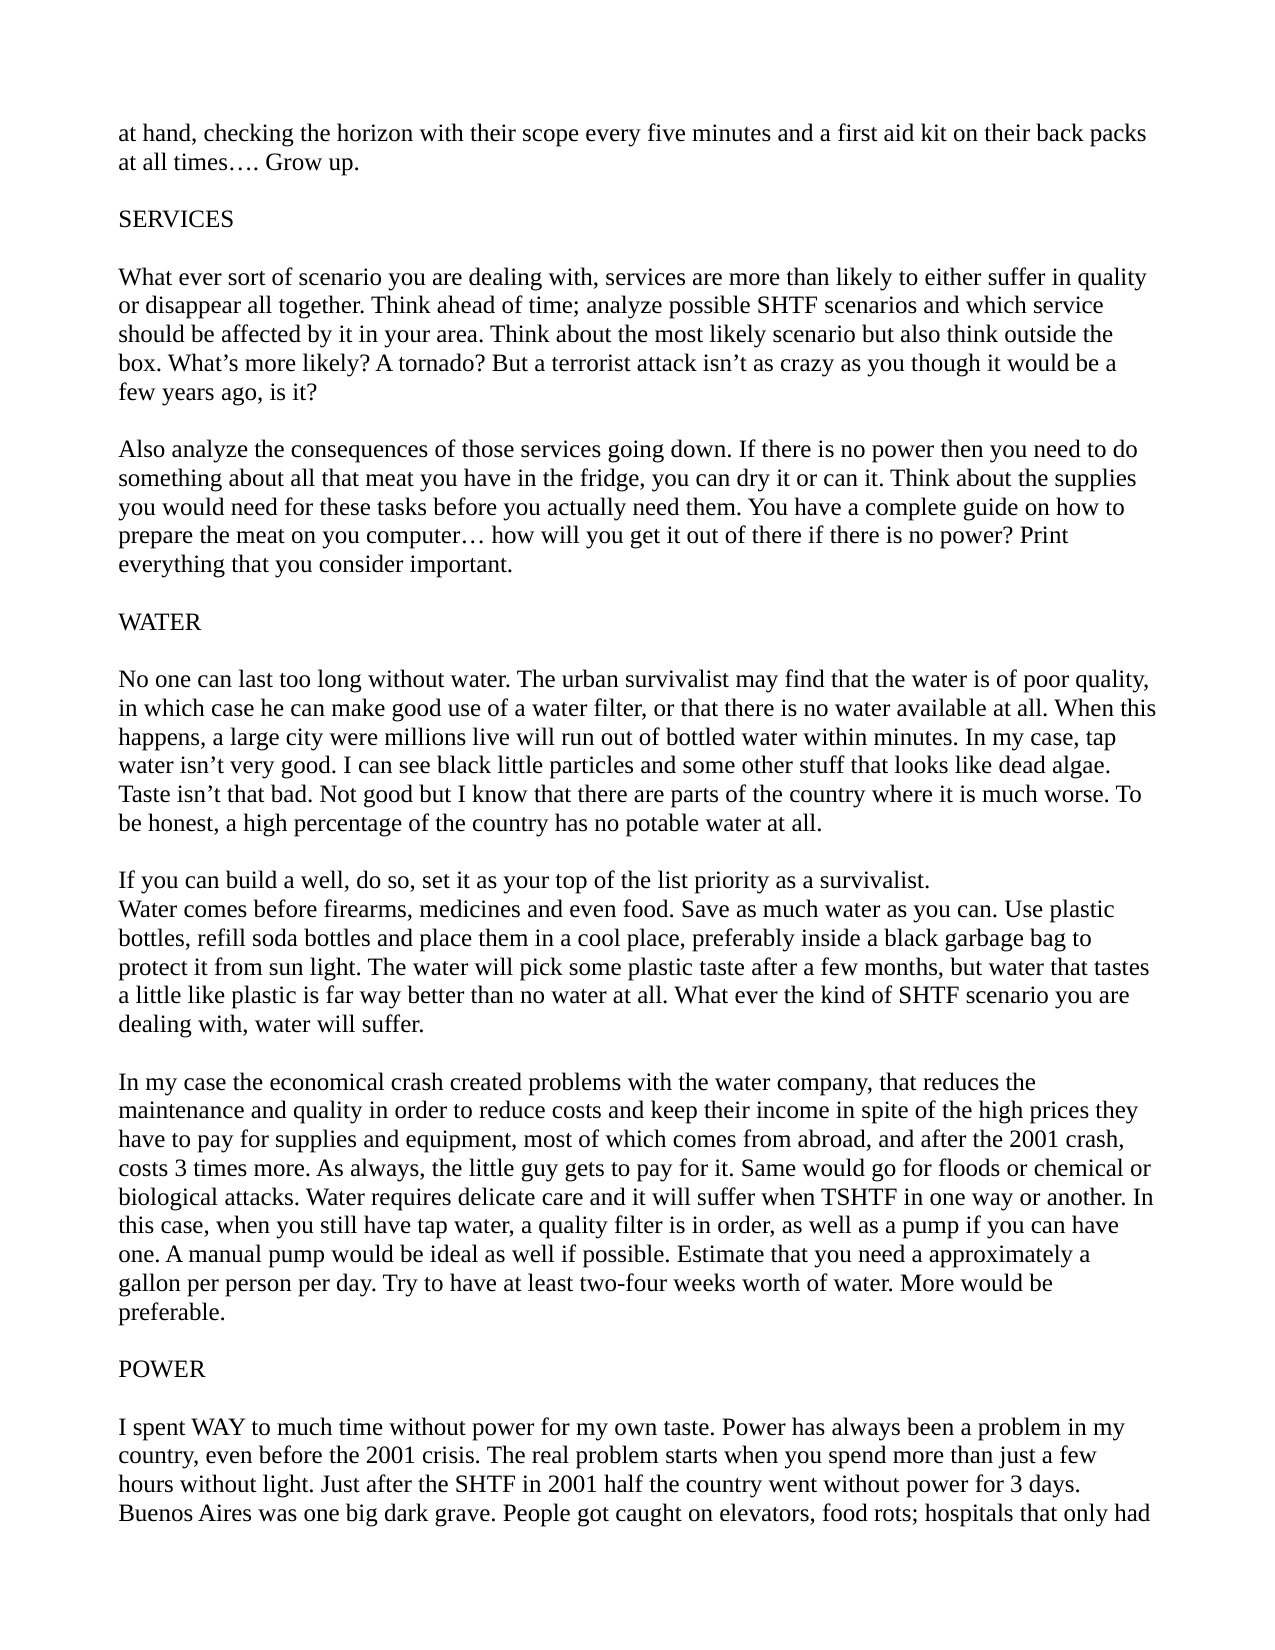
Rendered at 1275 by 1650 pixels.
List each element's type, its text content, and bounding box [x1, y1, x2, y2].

text at hand, checking the horizon with their scope every five minutes and a first aid kit on their back packs at all times…. Grow up. [118, 118, 1157, 176]
text Water comes before firearms, medicines and even food. Save as much water as you can. Use plastic bottles, refill soda bottles and place them in a cool place, preferably inside a black garbage bag to protect it from sun light. The water will pick some plastic taste after a few months, but water that tastes a little like plastic is far way better than no water at all. What ever the kind of SHTF scenario you are dealing with, water will suffer. [118, 894, 1157, 1038]
text What ever sort of scenario you are dealing with, services are more than likely to either suffer in quality or disappear all together. Think ahead of time; analyze possible SHTF scenarios and which service should be affected by it in your area. Think about the most likely scenario but also think outside the box. What’s more likely? A tornado? But a terrorist attack isn’t as crazy as you though it would be a few years ago, is it? [118, 262, 1157, 406]
text POWER [118, 1354, 1157, 1383]
text SERVICES [118, 204, 1157, 233]
text If you can build a well, do so, set it as your top of the list priority as a survivalist. [118, 866, 1157, 894]
text Also analyze the consequences of those services going down. If there is no power then you need to do something about all that meat you have in the fridge, you can dry it or can it. Think about the supplies you would need for these tasks before you actually need them. You have a complete guide on how to prepare the meat on you computer… how will you get it out of there if there is no power? Print everything that you consider important. [118, 434, 1157, 578]
text In my case the economical crash created problems with the water company, that reduces the maintenance and quality in order to reduce costs and keep their income in spite of the high prices they have to pay for supplies and equipment, most of which comes from abroad, and after the 2001 crash, costs 3 times more. As always, the little guy gets to pay for it. Same would go for floods or chemical or biological attacks. Water requires delicate care and it will suffer when TSHTF in one way or another. In this case, when you still have tap water, a quality filter is in order, as well as a pump if you can have one. A manual pump would be ideal as well if possible. Estimate that you need a approximately a gallon per person per day. Try to have at least two-four weeks worth of water. More would be preferable. [118, 1067, 1157, 1326]
text No one can last too long without water. The urban survivalist may find that the water is of poor quality, in which case he can make good use of a water filter, or that there is no water available at all. When this happens, a large city were millions live will run out of bottled water within minutes. In my case, tap water isn’t very good. I can see black little particles and some other stuff that looks like dead algae. Taste isn’t that bad. Not good but I know that there are parts of the country where it is much worse. To be honest, a high percentage of the country has no potable water at all. [118, 664, 1157, 837]
text I spent WAY to much time without power for my own taste. Power has always been a problem in my country, even before the 2001 crisis. The real problem starts when you spend more than just a few hours without light. Just after the SHTF in 2001 half the country went without power for 3 days. Buenos Aires was one big dark grave. People got caught on elevators, food rots; hospitals that only had [118, 1412, 1157, 1527]
text WATER [118, 607, 1157, 636]
